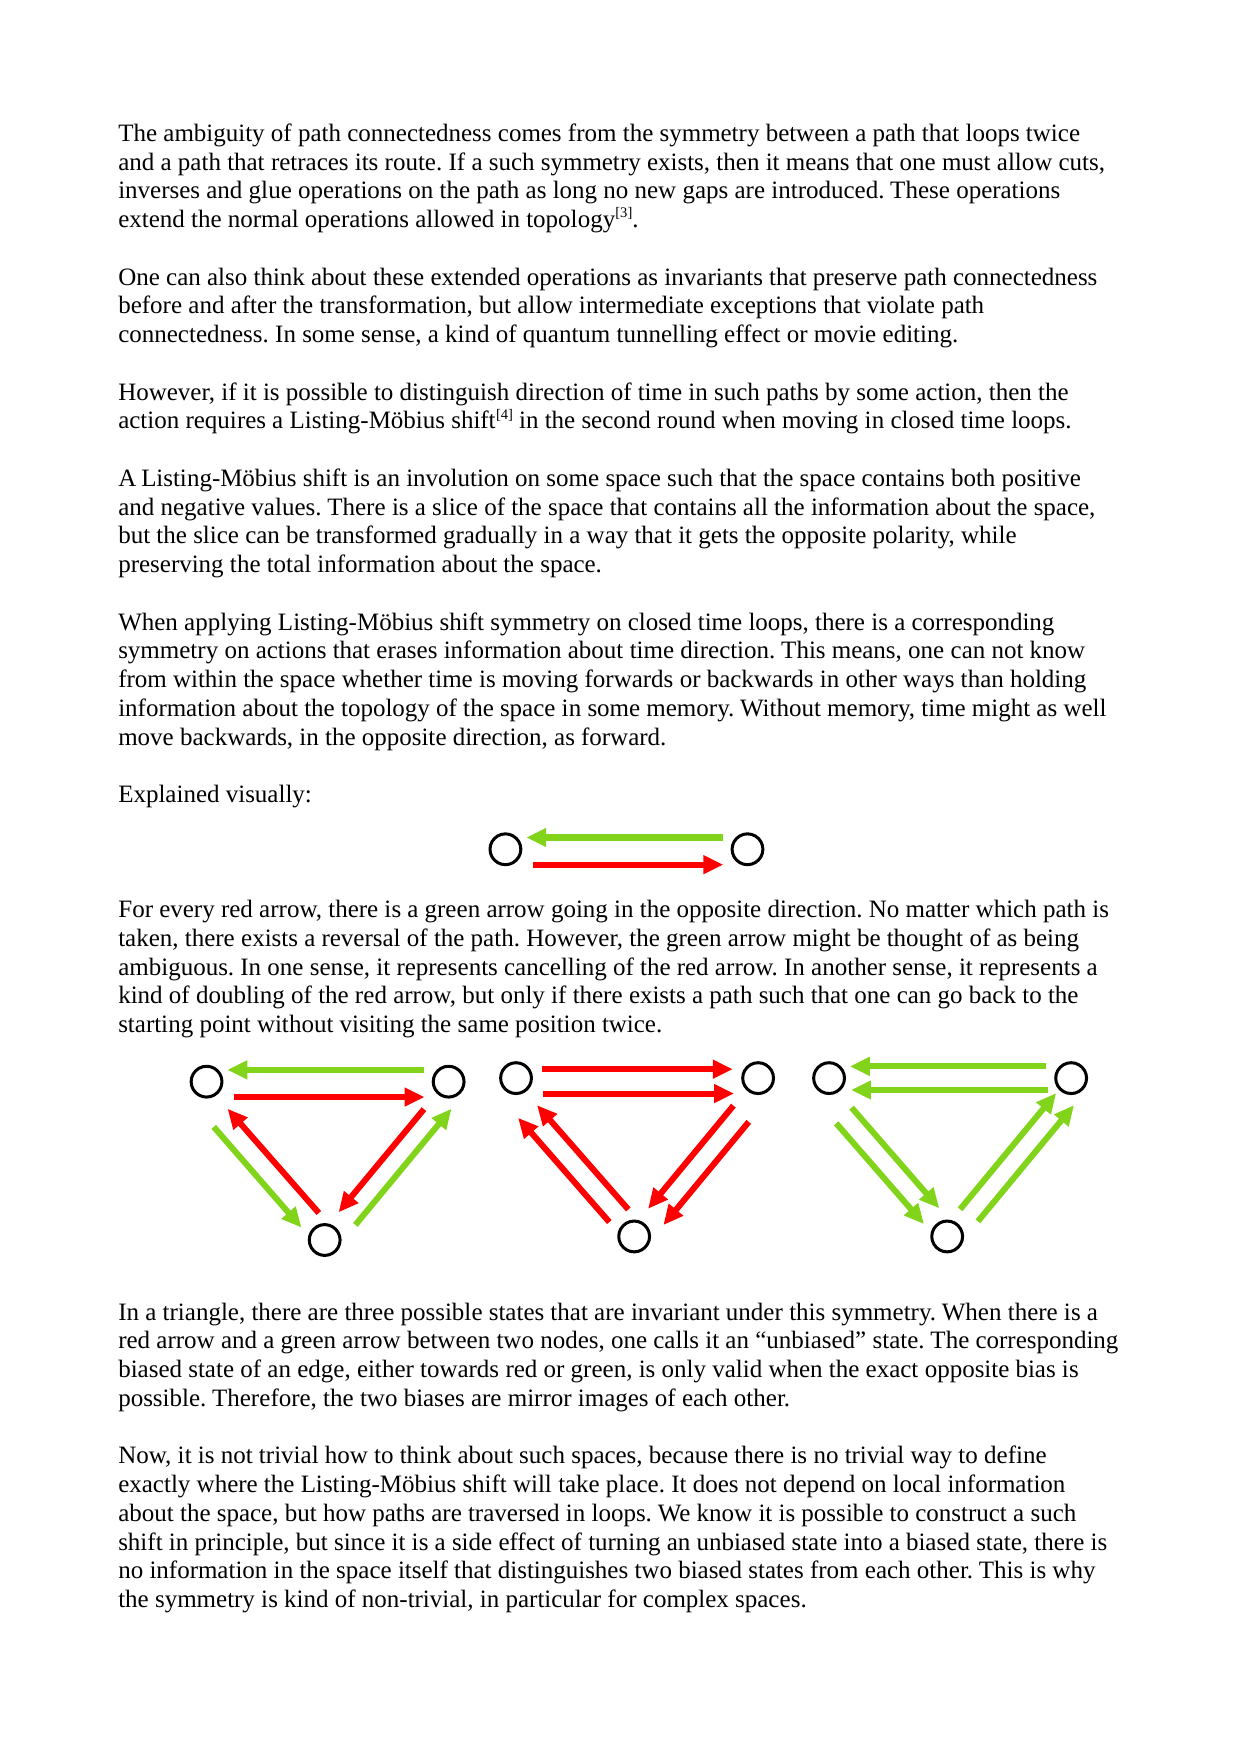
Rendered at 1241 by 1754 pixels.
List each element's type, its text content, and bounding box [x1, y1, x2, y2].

text Now, it is not trivial how to think about such spaces, because there is no trivial way to define exactly where the Listing-Möbius shift will take place. It does not depend on local information about the space, but how paths are traversed in loops. We know it is possible to construct a such shift in principle, but since it is a side effect of turning an unbiased state into a biased state, there is no information in the space itself that distinguishes two biased states from each other. This is why the symmetry is kind of non-trivial, in particular for complex spaces. [118, 1441, 1122, 1613]
text Explained visually: [118, 779, 1122, 808]
text When applying Listing-Möbius shift symmetry on closed time loops, there is a corresponding symmetry on actions that erases information about time direction. This means, one can not know from within the space whether time is moving forwards or backwards in other ways than holding information about the topology of the space in some memory. Without memory, time might as well move backwards, in the opposite direction, as forward. [118, 607, 1122, 751]
text However, if it is possible to distinguish direction of time in such paths by some action, then the action requires a Listing-Möbius shift[4] in the second round when moving in closed time loops. [118, 377, 1122, 434]
text In a triangle, there are three possible states that are invariant under this symmetry. When there is a red arrow and a green arrow between two nodes, one calls it an “unbiased” state. The corresponding biased state of an edge, either towards red or green, is only valid when the exact opposite bias is possible. Therefore, the two biases are mirror images of each other. [118, 1297, 1122, 1412]
text The ambiguity of path connectedness comes from the symmetry between a path that loops twice and a path that retraces its route. If a such symmetry exists, then it means that one must allow cuts, inverses and glue operations on the path as long no new gaps are introduced. These operations extend the normal operations allowed in topology[3]. [118, 118, 1122, 233]
text One can also think about these extended operations as invariants that preserve path connectedness before and after the transformation, but allow intermediate exceptions that violate path connectedness. In some sense, a kind of quantum tunnelling effect or movie editing. [118, 262, 1122, 348]
text A Listing-Möbius shift is an involution on some space such that the space contains both positive and negative values. There is a slice of the space that contains all the information about the space, but the slice can be transformed gradually in a way that it gets the opposite polarity, while preserving the total information about the space. [118, 463, 1122, 578]
text For every red arrow, there is a green arrow going in the opposite direction. No matter which path is taken, there exists a reversal of the path. However, the green arrow might be thought of as being ambiguous. In one sense, it represents cancelling of the red arrow. In another sense, it represents a kind of doubling of the red arrow, but only if there exists a path such that one can go back to the starting point without visiting the same position twice. [118, 894, 1122, 1038]
